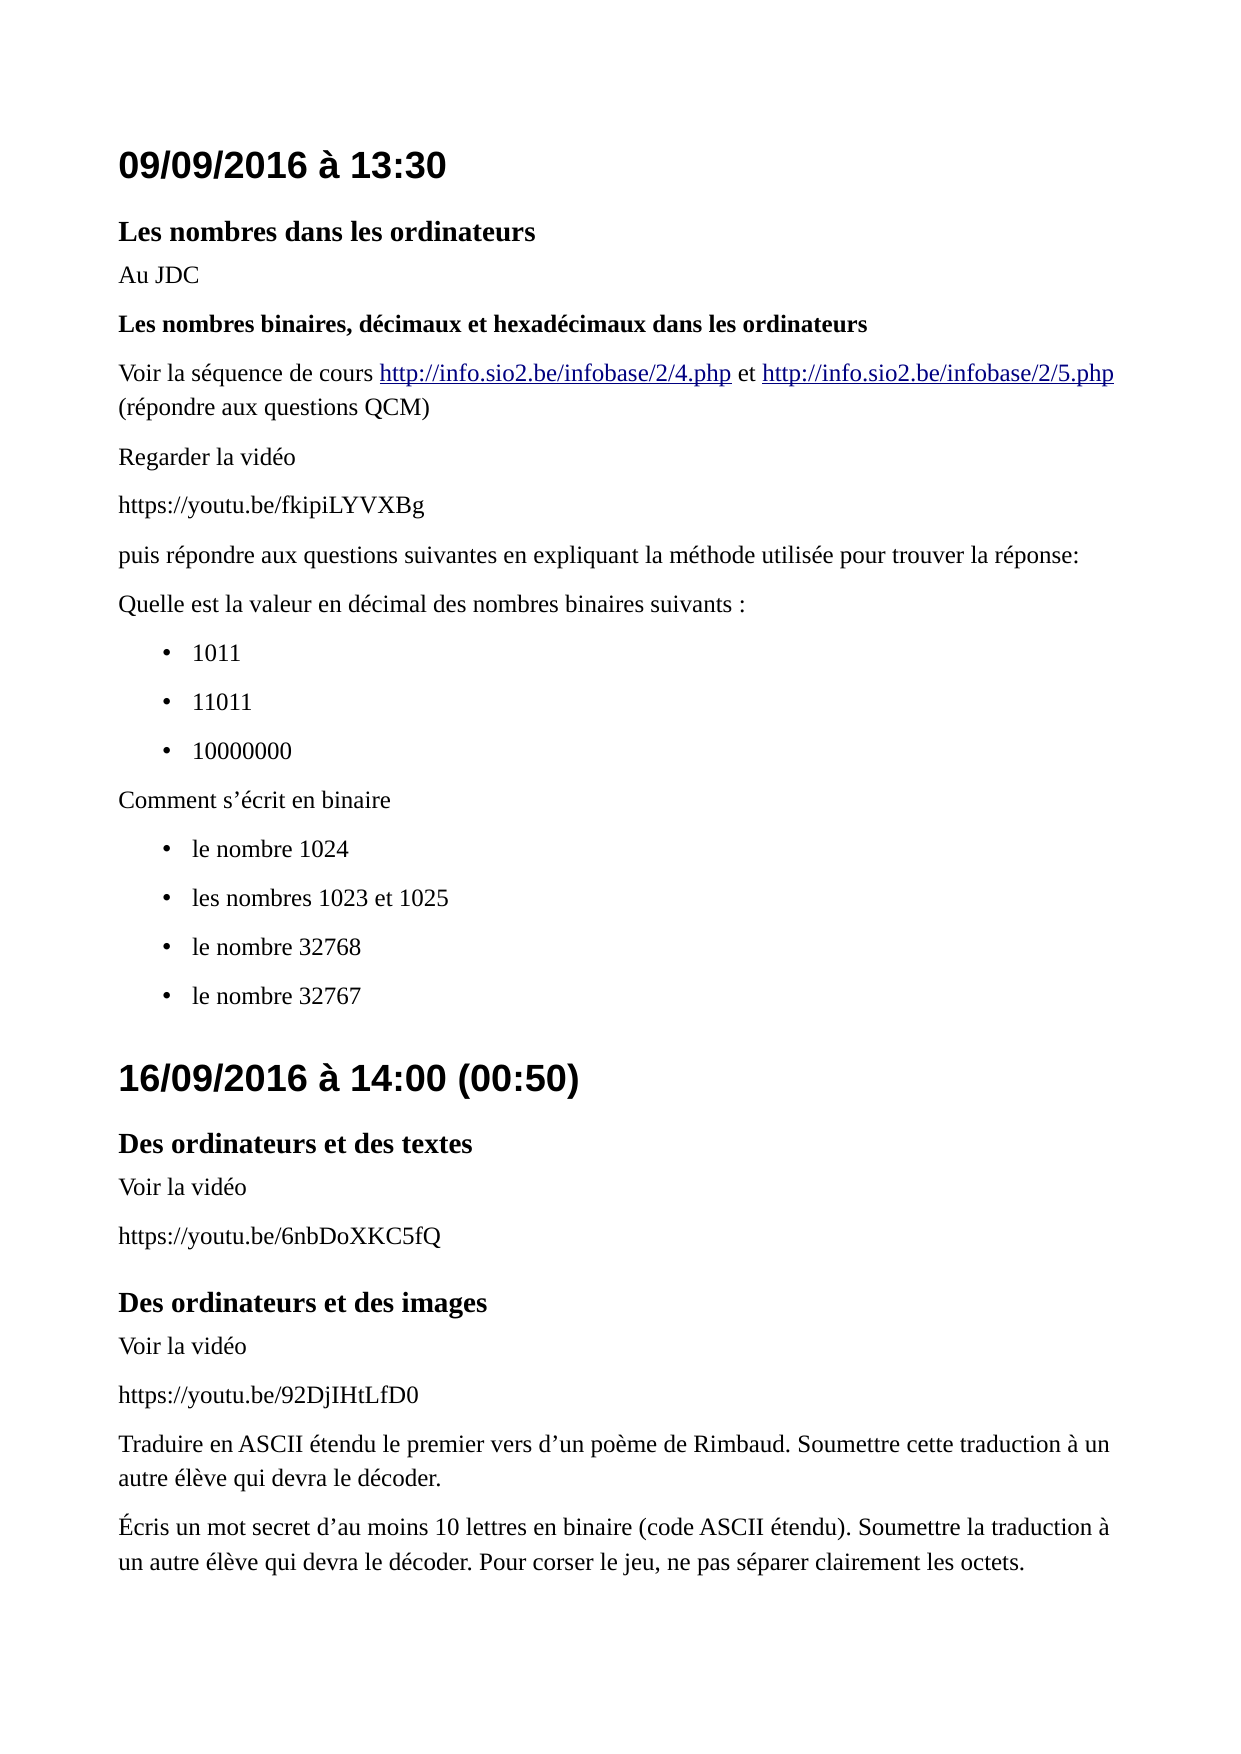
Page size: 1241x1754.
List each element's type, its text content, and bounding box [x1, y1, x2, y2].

text Voir la séquence de cours http://info.sio2.be/infobase/2/4.php et http://info.sio2.be/infobase/2/5.php (répondre aux questions QCM) [118, 358, 1122, 421]
text Traduire en ASCII étendu le premier vers d’un poème de Rimbaud. Soumettre cette traduction à un autre élève qui devra le décoder. [118, 1429, 1122, 1492]
text Écris un mot secret d’au moins 10 lettres en binaire (code ASCII étendu). Soumettre la traduction à un autre élève qui devra le décoder. Pour corser le jeu, ne pas séparer clairement les octets. [118, 1512, 1122, 1576]
list 11011 [162, 687, 1122, 716]
text puis répondre aux questions suivantes en expliquant la méthode utilisée pour trouver la réponse: [118, 540, 1122, 568]
subtitle Des ordinateurs et des textes [118, 1126, 1122, 1159]
list le nombre 32768 [162, 932, 1122, 961]
list 1011 [162, 638, 1122, 667]
subtitle Des ordinateurs et des images [118, 1285, 1122, 1318]
subtitle 16/09/2016 à 14:00 (00:50) [118, 1055, 1122, 1099]
list le nombre 32767 [162, 981, 1122, 1010]
text Regarder la vidéo [118, 442, 1122, 470]
subtitle Les nombres dans les ordinateurs [118, 214, 1122, 247]
list le nombre 1024 [162, 834, 1122, 863]
text Comment s’écrit en binaire [118, 785, 1122, 814]
text https://youtu.be/6nbDoXKC5fQ [118, 1221, 1122, 1250]
list 10000000 [162, 736, 1122, 765]
text https://youtu.be/92DjIHtLfD0 [118, 1380, 1122, 1409]
text Les nombres binaires, décimaux et hexadécimaux dans les ordinateurs [118, 309, 1122, 338]
text Voir la vidéo [118, 1172, 1122, 1201]
text https://youtu.be/fkipiLYVXBg [118, 491, 1122, 519]
subtitle 09/09/2016 à 13:30 [118, 143, 1122, 187]
text Au JDC [118, 260, 1122, 289]
text Quelle est la valeur en décimal des nombres binaires suivants : [118, 589, 1122, 617]
text Voir la vidéo [118, 1331, 1122, 1359]
list les nombres 1023 et 1025 [162, 883, 1122, 912]
